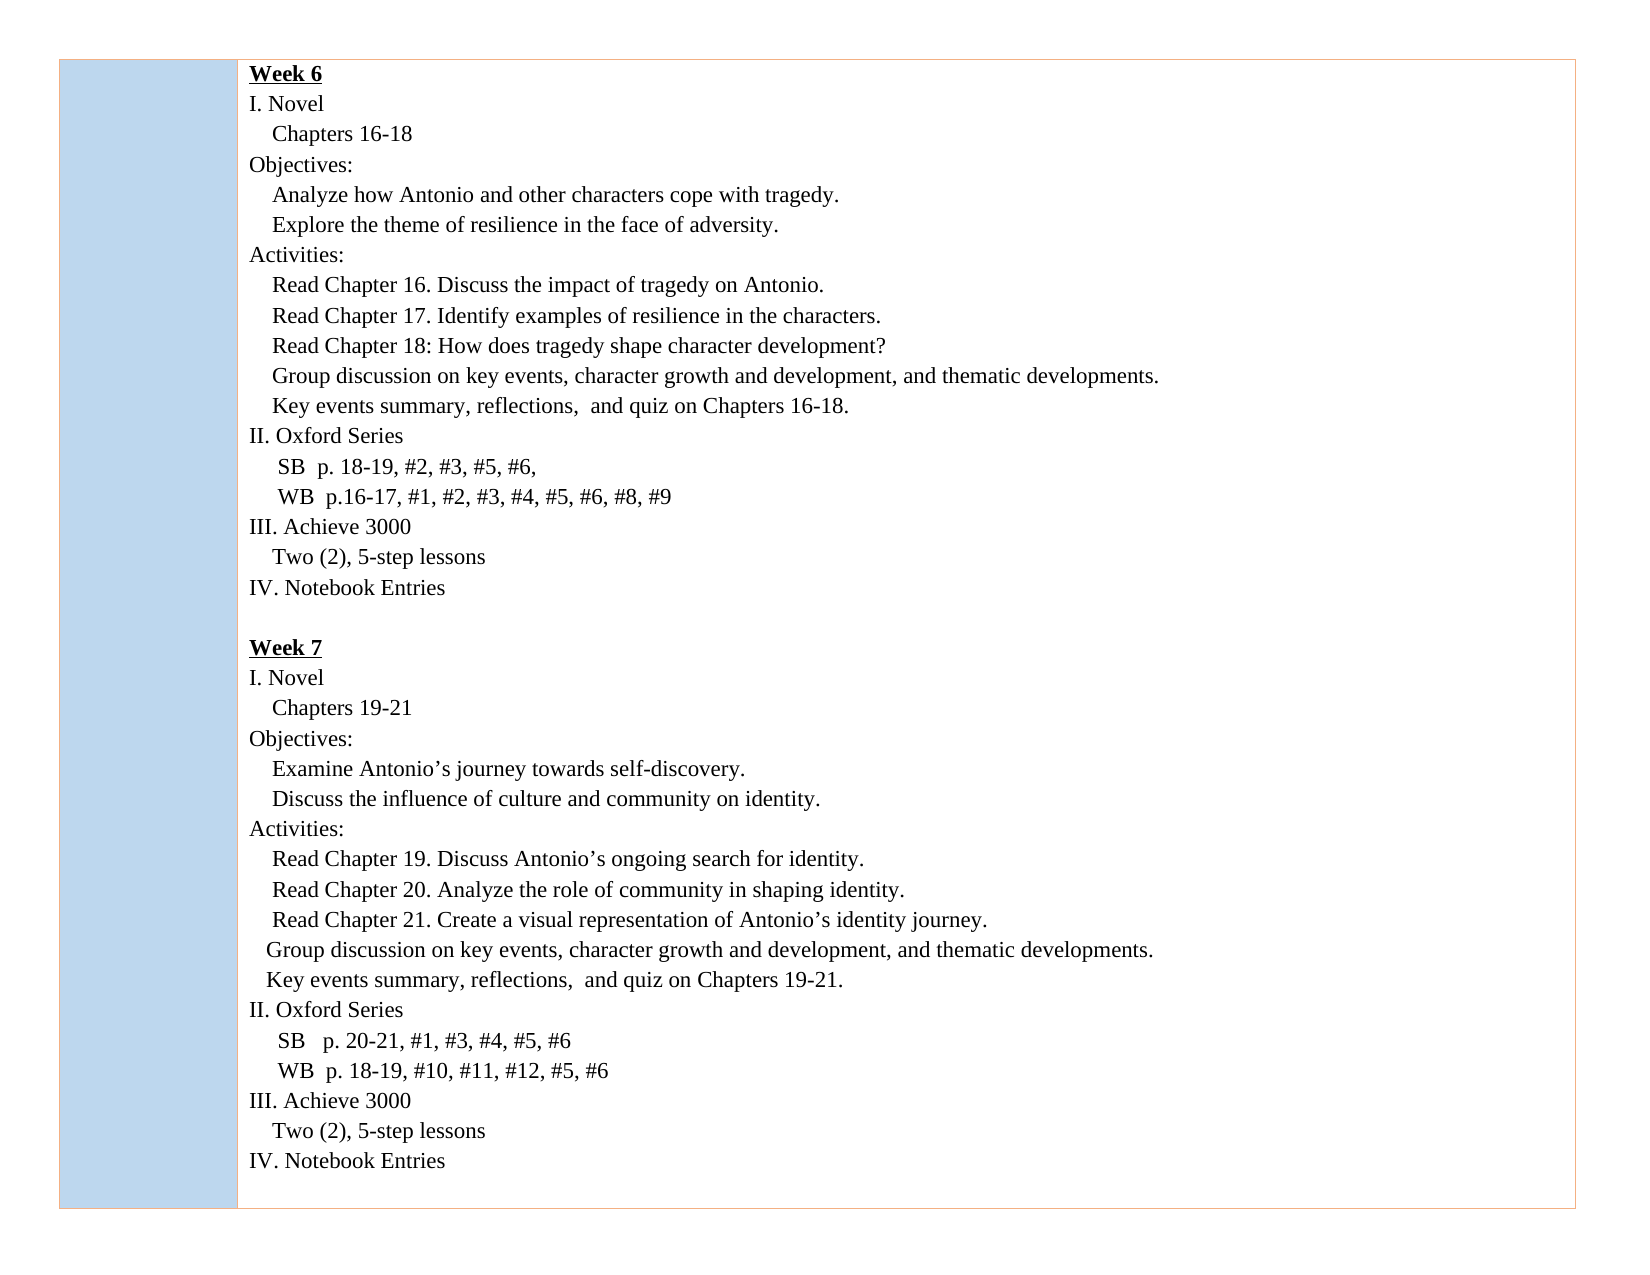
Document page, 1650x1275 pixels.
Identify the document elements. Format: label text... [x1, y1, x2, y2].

table_cell [60, 60, 237, 1208]
table_cell Week 6 I. Novel Chapters 16-18 Objectives: Analyze how Antonio and other characters cope with tragedy. Explore the theme of resilience in the face of adversity. Activities: Read Chapter 16. Discuss the impact of tragedy on Antonio. Read Chapter 17. Identify examples of resilience in the characters. Read Chapter 18: How does tragedy shape character development? Group discussion on key events, character growth and development, and thematic developments. Key events summary, reflections, and quiz on Chapters 16-18. II. Oxford Series SB p. 18-19, #2, #3, #5, #6, WB p.16-17, #1, #2, #3, #4, #5, #6, #8, #9 III. Achieve 3000 Two (2), 5-step lessons IV. Notebook Entries Week 7 I. Novel Chapters 19-21 Objectives: Examine Antonio’s journey towards self-discovery. Discuss the influence of culture and community on identity. Activities: Read Chapter 19. Discuss Antonio’s ongoing search for identity. Read Chapter 20. Analyze the role of community in shaping identity. Read Chapter 21. Create a visual representation of Antonio’s identity journey. Group discussion on key events, character growth and development, and thematic developments. Key events summary, reflections, and quiz on Chapters 19-21. II. Oxford Series SB p. 20-21, #1, #3, #4, #5, #6 WB p. 18-19, #10, #11, #12, #5, #6 III. Achieve 3000 Two (2), 5-step lessons IV. Notebook Entries [238, 60, 1575, 1208]
